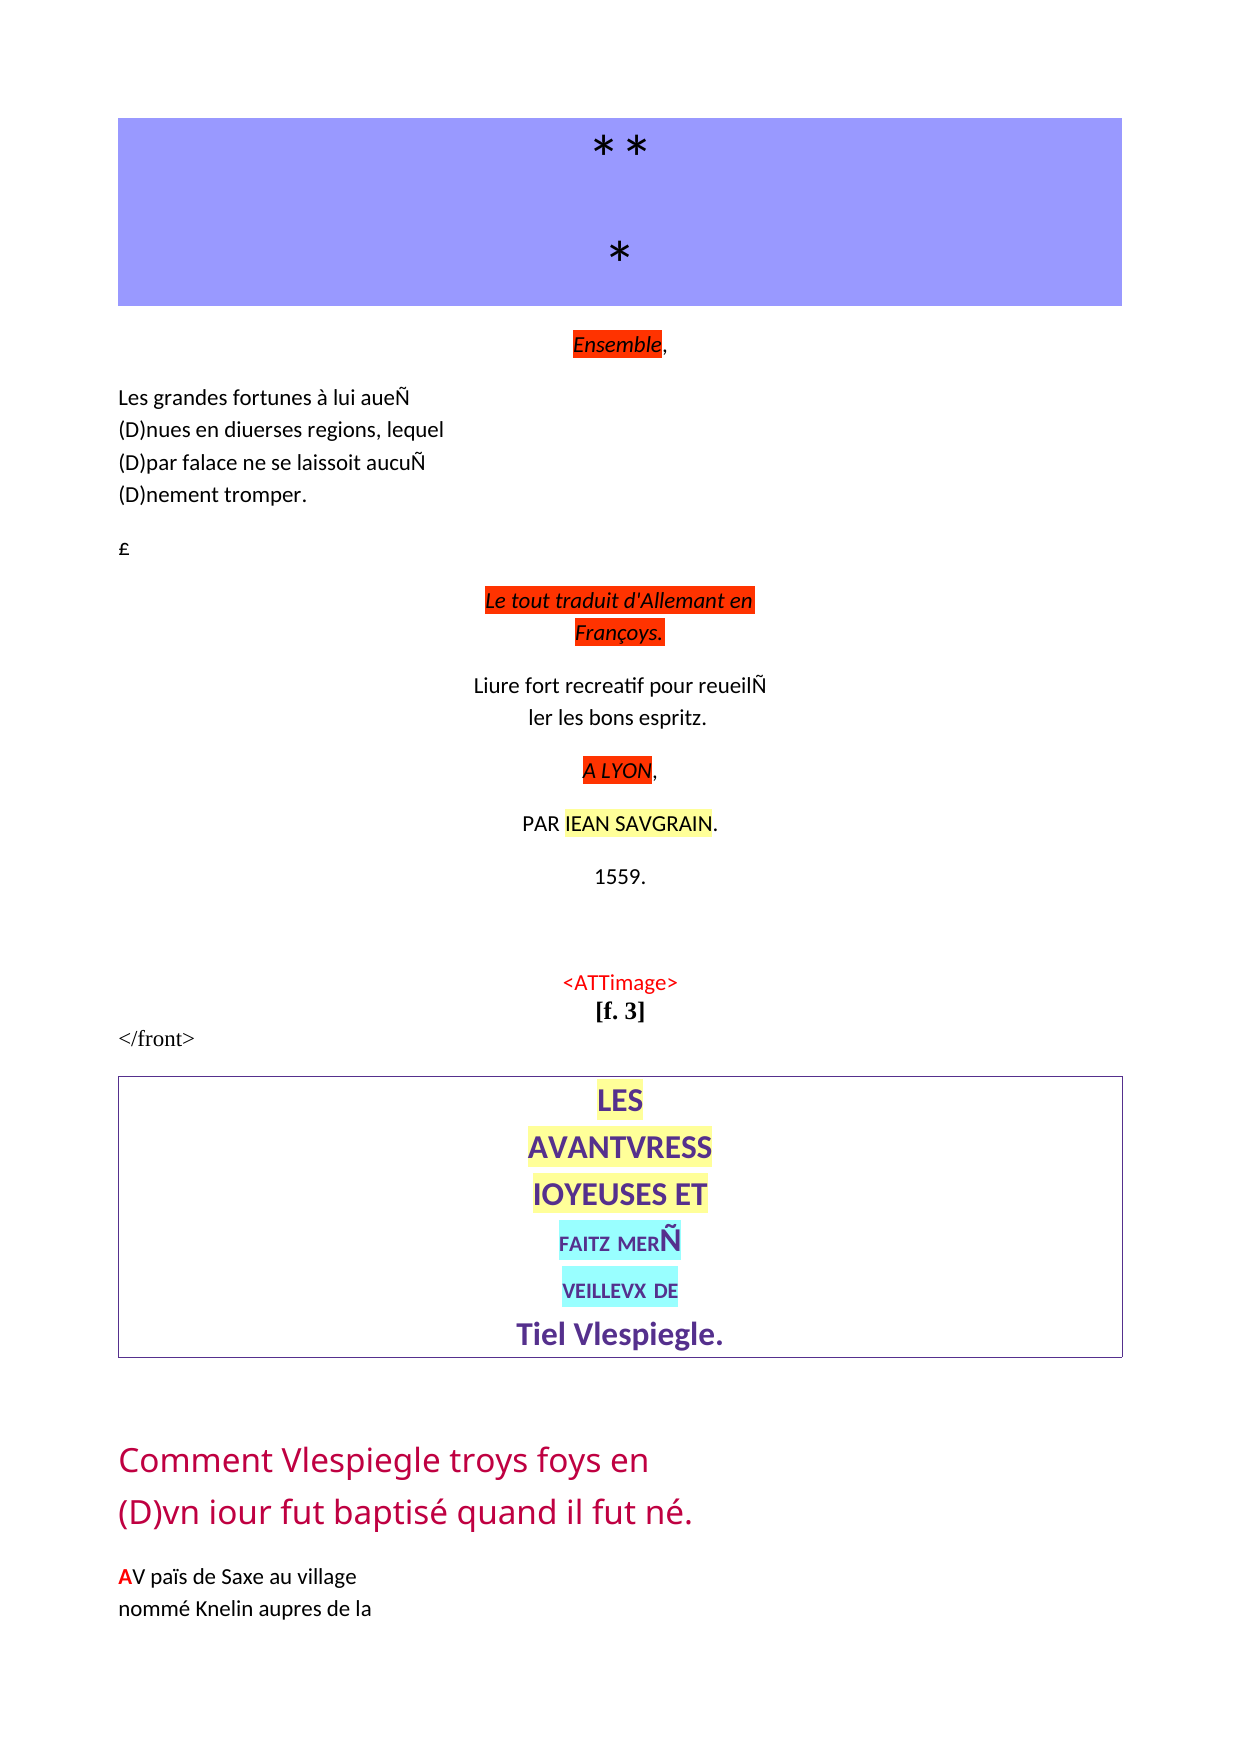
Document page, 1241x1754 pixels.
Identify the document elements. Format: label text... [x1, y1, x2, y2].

text A LYON, [118, 756, 583, 784]
text Ensemble, [118, 330, 573, 358]
text Les grandes fortunes à lui aueÑ (D)nues en diuerses regions, lequel (D)par falace ne se laissoit aucuÑ (D)nement tromper. [118, 383, 1122, 508]
text Comment Vlespiegle troys foys en (D)vn iour fut baptisé quand il fut né. [118, 1437, 1122, 1534]
text £ [118, 533, 1122, 561]
text 1559. [118, 862, 1122, 890]
text ** [118, 118, 1122, 199]
text PAR ieAn savgrain. [712, 809, 1122, 837]
text <ATTimage> [f. 3] [118, 968, 1122, 1025]
text * [118, 224, 1122, 306]
text Ensemble, [662, 330, 1122, 358]
text </front> [118, 1025, 1122, 1051]
text Liure fort recreatif pour reueilÑ ler les bons espritz. [118, 671, 1122, 731]
text A LYON, [652, 756, 1122, 784]
text AV païs de Saxe au village nommé Knelin aupres de la [118, 1562, 1122, 1622]
text Les avantvresS ioyeuses et faitz merÑ veillevx de Tiel Vlespiegle. [119, 1077, 1122, 1357]
text PAR ieAn savgrain. [118, 809, 565, 837]
text Le tout traduit d'Allemant en Françoys. [118, 586, 1122, 646]
